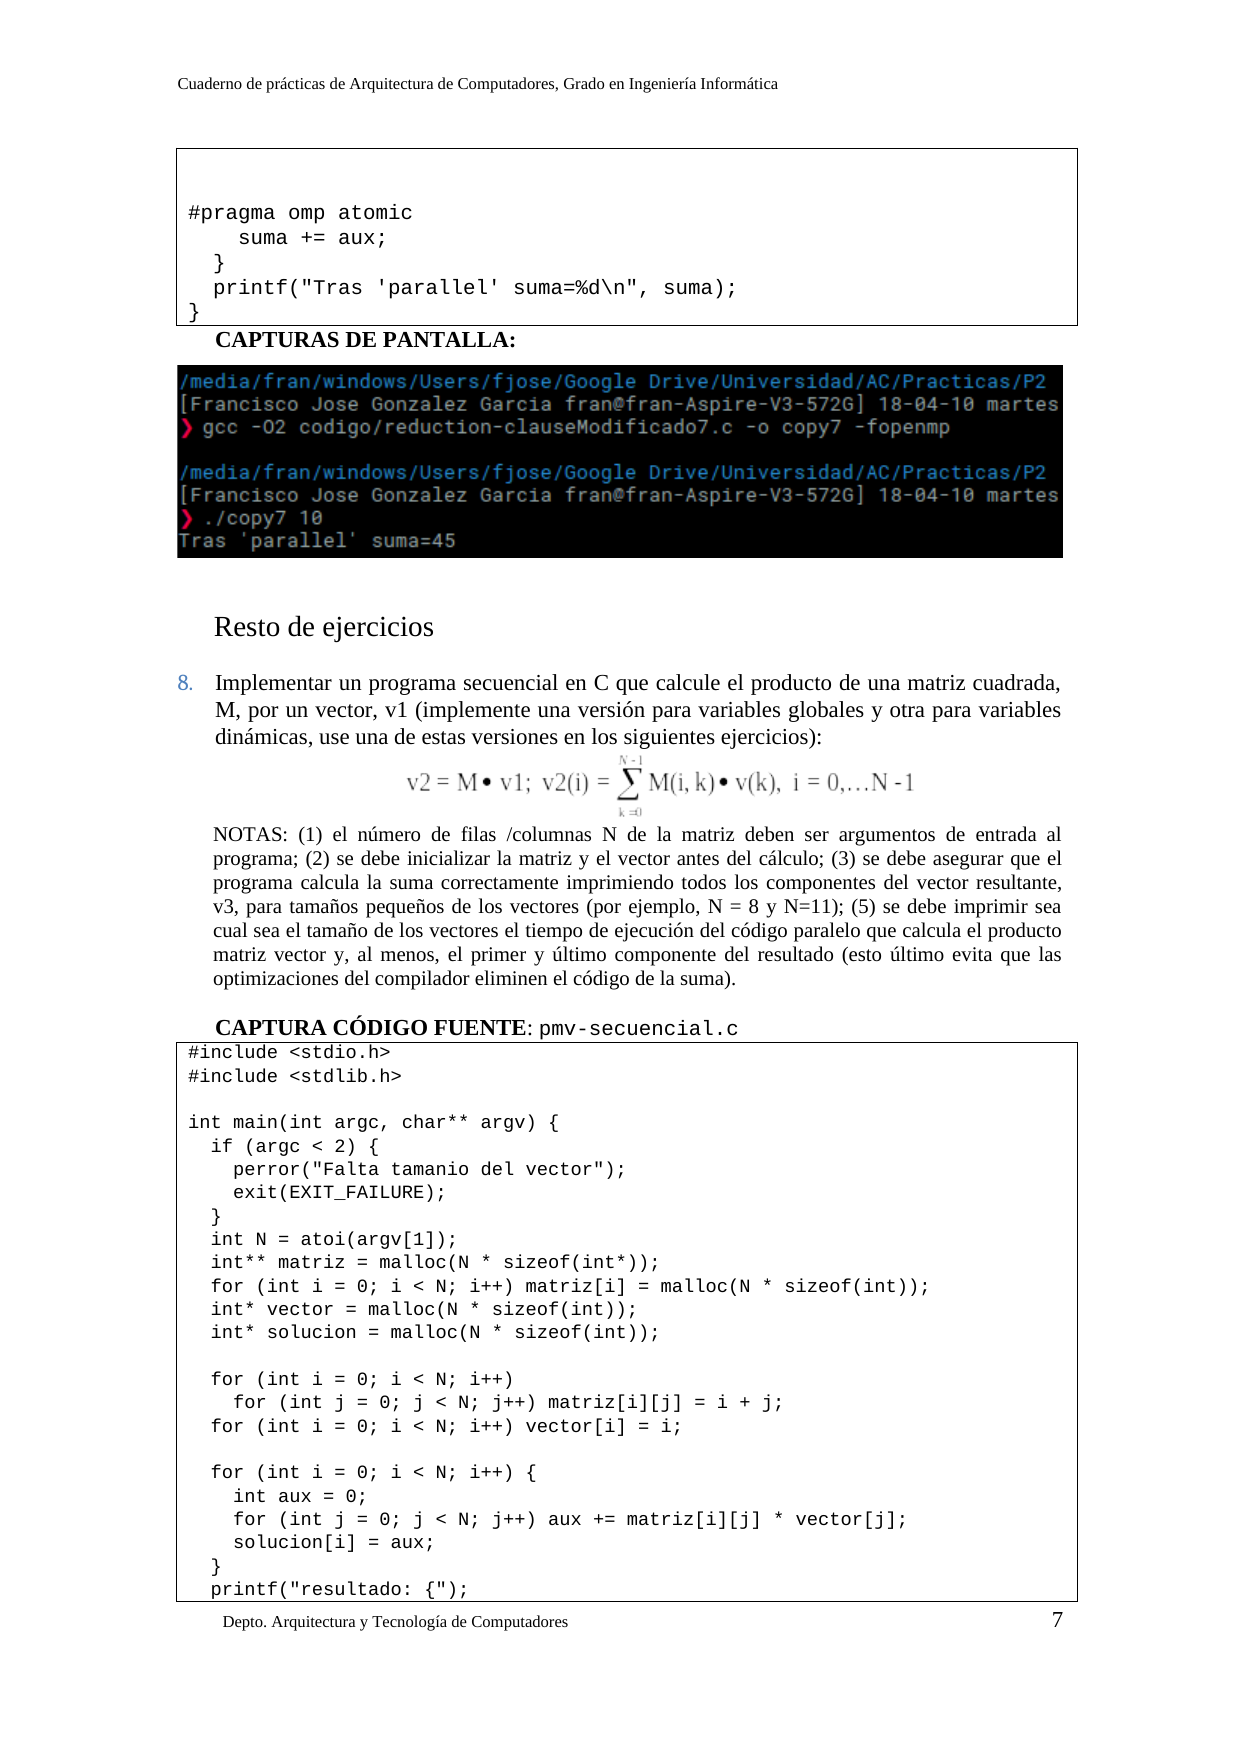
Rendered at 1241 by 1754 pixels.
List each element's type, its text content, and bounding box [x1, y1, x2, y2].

table_header #pragma omp atomic suma += aux; } printf("Tras 'parallel' suma=%d\n", suma); } [177, 149, 1077, 325]
list Implementar un programa secuencial en C que calcule el producto de una matriz cuadrada, M, por un vector, v1 (implemente una versión para variables globales y otra para variables dinámicas, use una de estas versiones en los siguientes ejercicios): [177, 669, 1063, 749]
text CAPTURAS DE PANTALLA: [215, 326, 1063, 352]
picture [177, 365, 1063, 558]
table_header #include <stdio.h> #include <stdlib.h> int main(int argc, char** argv) { if (argc < 2) { perror("Falta tamanio del vector"); exit(EXIT_FAILURE); } int N = atoi(argv[1]); int** matriz = malloc(N * sizeof(int*)); for (int i = 0; i < N; i++) matriz[i] = malloc(N * sizeof(int)); int* vector = malloc(N * sizeof(int)); int* solucion = malloc(N * sizeof(int)); for (int i = 0; i < N; i++) for (int j = 0; j < N; j++) matriz[i][j] = i + j; for (int i = 0; i < N; i++) vector[i] = i; for (int i = 0; i < N; i++) { int aux = 0; for (int j = 0; j < N; j++) aux += matriz[i][j] * vector[j]; solucion[i] = aux; } printf("resultado: {"); [177, 1043, 1077, 1601]
text NOTAS: (1) el número de filas /columnas N de la matriz deben ser argumentos de entrada al programa; (2) se debe inicializar la matriz y el vector antes del cálculo; (3) se debe asegurar que el programa calcula la suma correctamente imprimiendo todos los componentes del vector resultante, v3, para tamaños pequeños de los vectores (por ejemplo, N = 8 y N=11); (5) se debe imprimir sea cual sea el tamaño de los vectores el tiempo de ejecución del código paralelo que calcula el producto matriz vector y, al menos, el primer y último componente del resultado (esto último evita que las optimizaciones del compilador eliminen el código de la suma). [213, 822, 1063, 990]
subtitle Resto de ejercicios [177, 609, 1063, 643]
text CAPTURA CÓDIGO FUENTE: pmv-secuencial.c [215, 1014, 1063, 1042]
